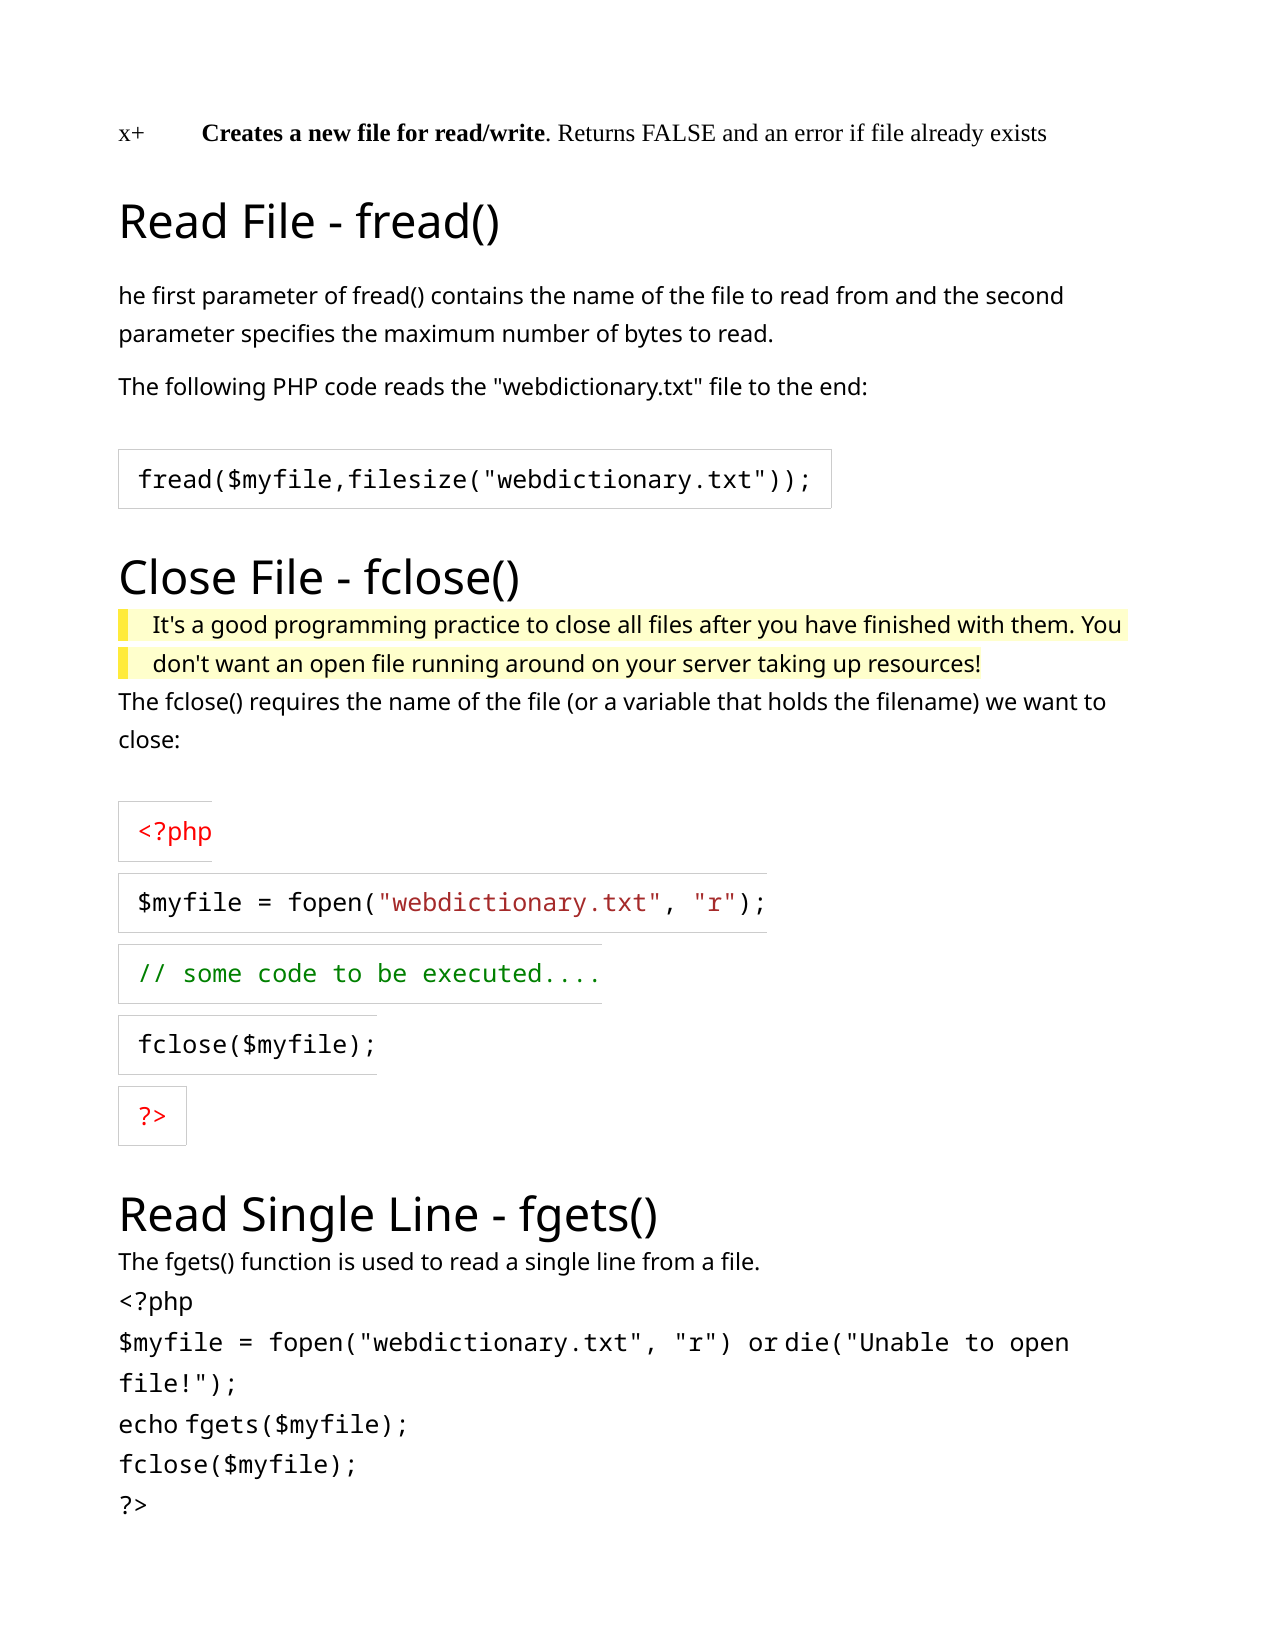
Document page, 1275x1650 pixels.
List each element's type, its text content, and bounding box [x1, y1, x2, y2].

text <?php $myfile = fopen("webdictionary.txt", "r"); // some code to be executed.... fclose($myfile); ?> [118, 801, 1157, 1145]
table_cell x+ [118, 118, 201, 147]
subtitle Read Single Line - fgets() [118, 1182, 1157, 1246]
text <?php $myfile = fopen("webdictionary.txt", "r") or die("Unable to open file!"); echo fgets($myfile); fclose($myfile); ?> [118, 1284, 1157, 1522]
text The fclose() requires the name of the file (or a variable that holds the filename) we want to close: [118, 685, 1157, 756]
text Read File - fread() [118, 147, 1157, 252]
text [832, 449, 1157, 508]
subtitle Close File - fclose() [118, 545, 1157, 608]
text he first parameter of fread() contains the name of the file to read from and the second parameter specifies the maximum number of bytes to read. [118, 279, 1157, 350]
text The following PHP code reads the "webdictionary.txt" file to the end: [118, 371, 1157, 403]
text fread($myfile,filesize("webdictionary.txt")); [119, 450, 831, 508]
text The fgets() function is used to read a single line from a file. [118, 1246, 1157, 1277]
table_cell Creates a new file for read/write. Returns FALSE and an error if file already exists [201, 118, 1157, 147]
text It's a good programming practice to close all files after you have finished with them. You don't want an open file running around on your server taking up resources! [118, 608, 1157, 679]
